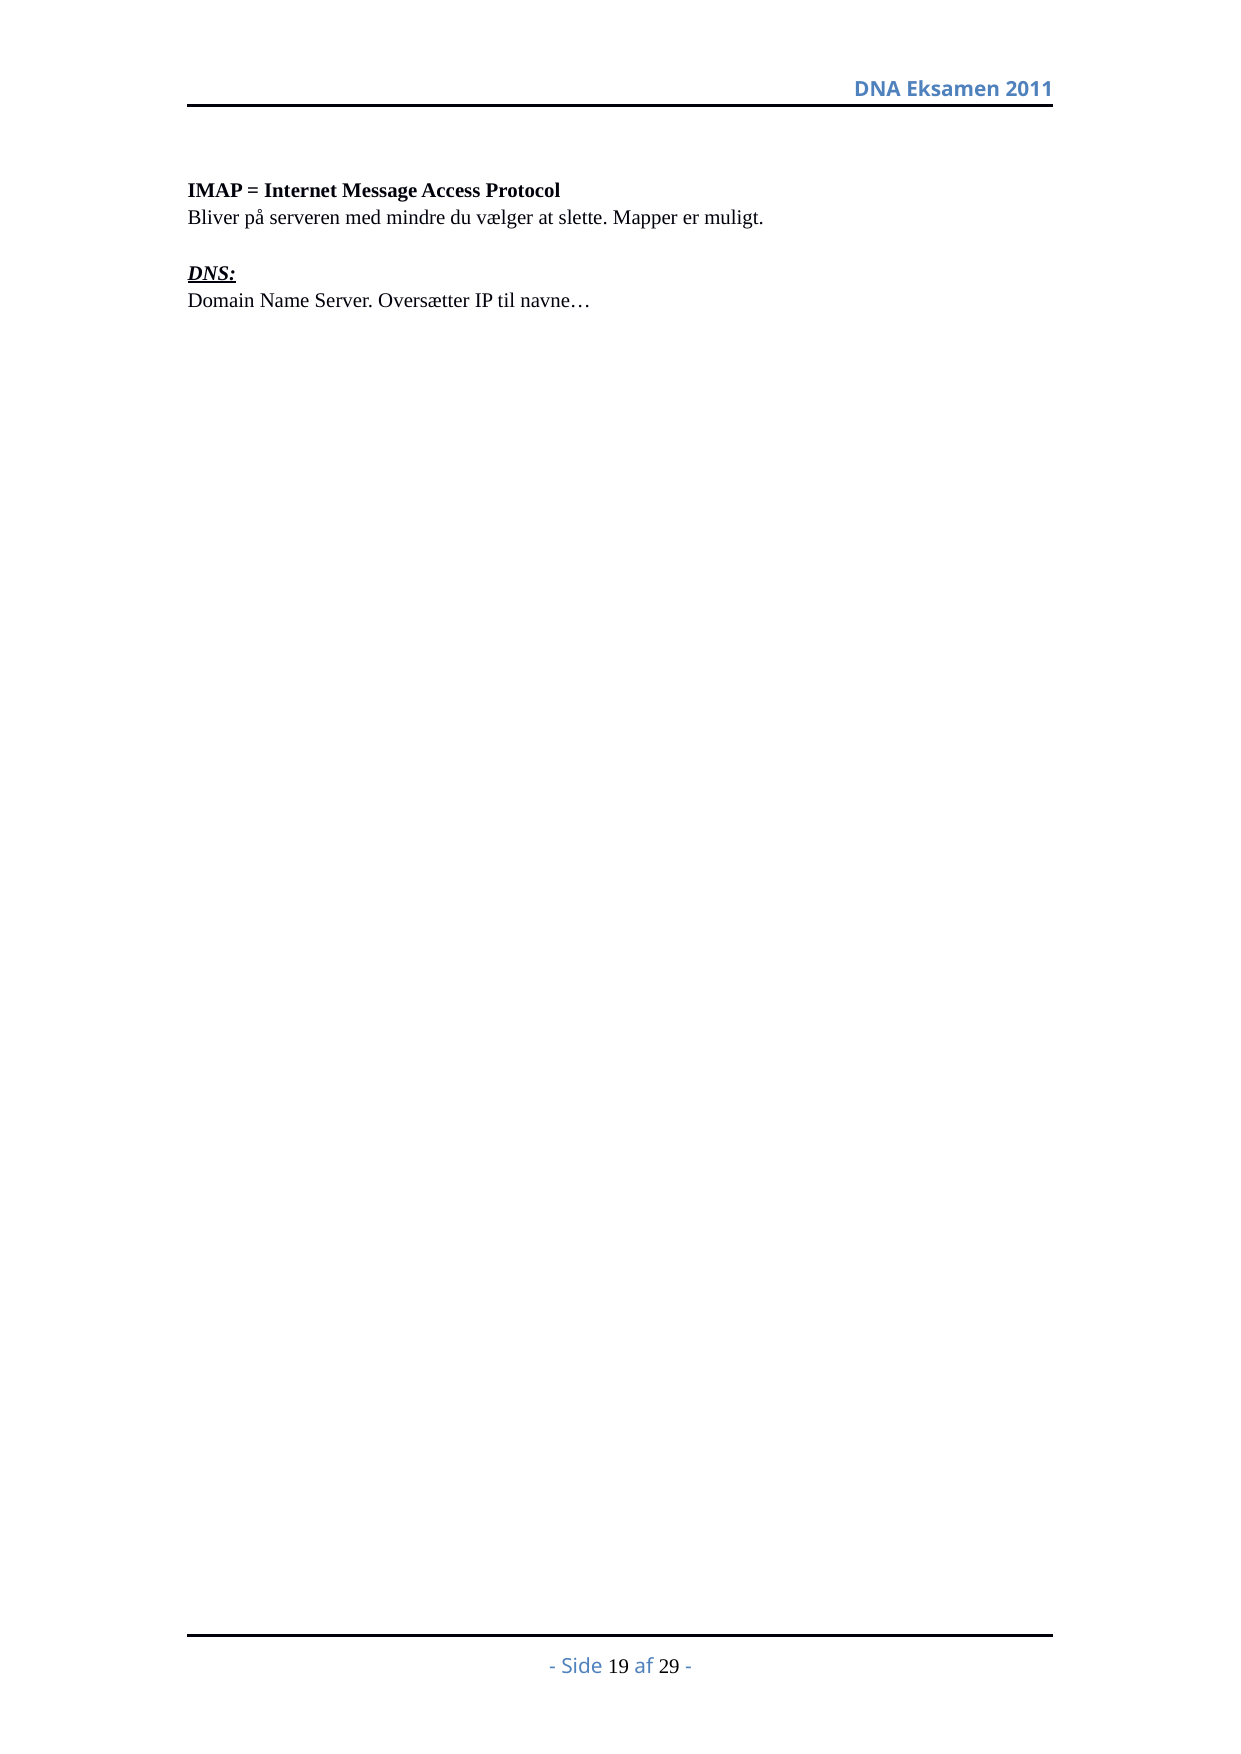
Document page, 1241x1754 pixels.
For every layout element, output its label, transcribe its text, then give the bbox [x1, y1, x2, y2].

text Domain Name Server. Oversætter IP til navne… [187, 288, 1053, 312]
text DNS: [187, 260, 1053, 284]
text Bliver på serveren med mindre du vælger at slette. Mapper er muligt. [187, 205, 1053, 229]
text IMAP = Internet Message Access Protocol [187, 178, 1053, 202]
